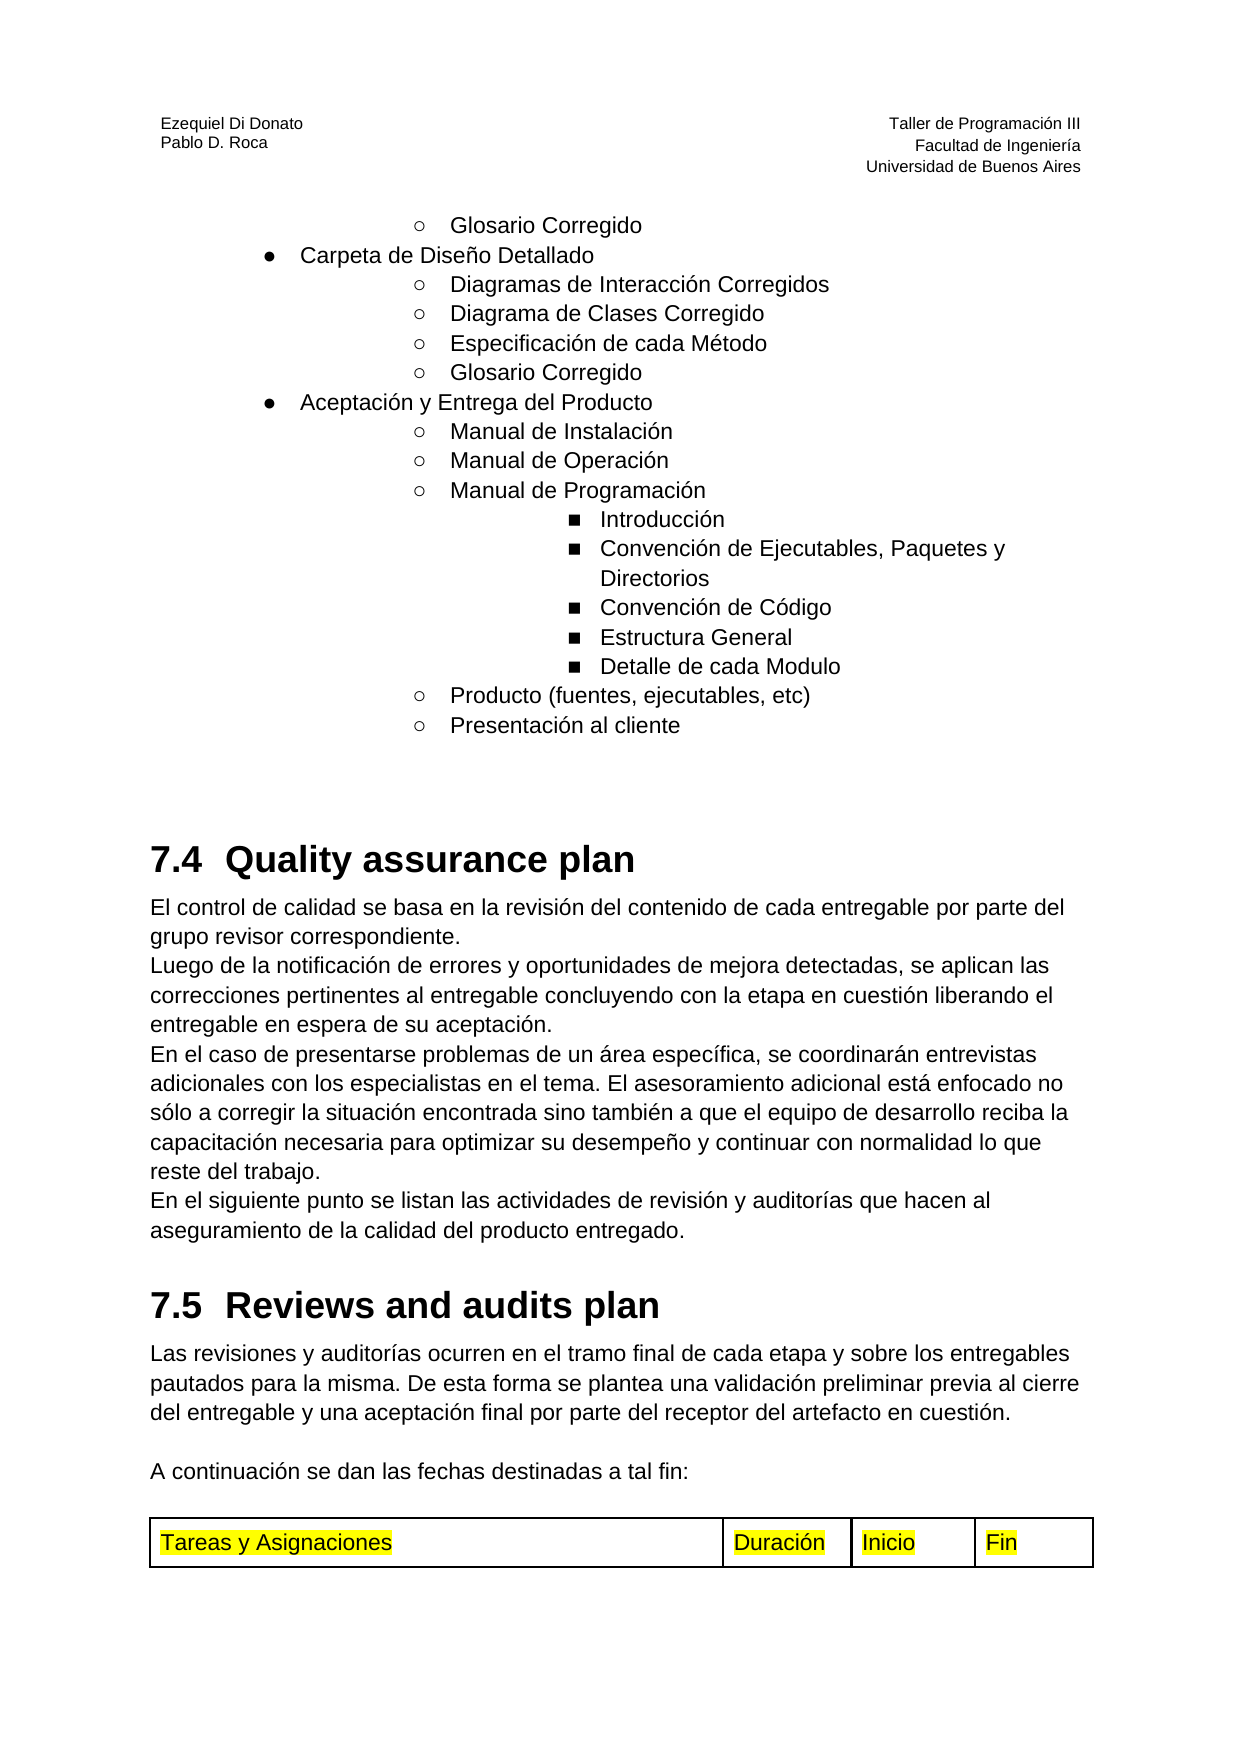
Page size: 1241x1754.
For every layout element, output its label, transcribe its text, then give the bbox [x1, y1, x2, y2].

list Introducción [375, 507, 1090, 532]
list Convención de Ejecutables, Paquetes y Directorios [375, 536, 1090, 591]
list Carpeta de Diseño Detallado [262, 242, 1090, 268]
table_header Tareas y Asignaciones [151, 1519, 722, 1566]
list Especificación de cada Método [412, 331, 1090, 356]
table_header Inicio [853, 1519, 974, 1566]
list Diagrama de Clases Corregido [412, 301, 1090, 327]
table_header Fin [976, 1519, 1092, 1566]
text Luego de la notificación de errores y oportunidades de mejora detectadas, se aplican las correcciones pertinentes al entregable concluyendo con la etapa en cuestión liberando el entregable en espera de su aceptación. [150, 953, 1090, 1038]
list Estructura General [375, 624, 1090, 650]
list Glosario Corregido [412, 213, 1090, 239]
subtitle 7.5 Reviews and audits plan [150, 1284, 1090, 1326]
list Manual de Instalación [412, 419, 1090, 444]
list Glosario Corregido [412, 360, 1090, 386]
list Detalle de cada Modulo [375, 654, 1090, 679]
list Diagramas de Interacción Corregidos [412, 272, 1090, 297]
text En el siguiente punto se listan las actividades de revisión y auditorías que hacen al aseguramiento de la calidad del producto entregado. [150, 1188, 1090, 1243]
subtitle 7.4 Quality assurance plan [150, 838, 1090, 880]
text Las revisiones y auditorías ocurren en el tramo final de cada etapa y sobre los entregables pautados para la misma. De esta forma se plantea una validación preliminar previa al cierre del entregable y una aceptación final por parte del receptor del artefacto en cuestión. [150, 1341, 1090, 1425]
table_header Duración [724, 1519, 850, 1566]
list Producto (fuentes, ejecutables, etc) [412, 683, 1090, 709]
text A continuación se dan las fechas destinadas a tal fin: [150, 1458, 1090, 1484]
list Convención de Código [375, 595, 1090, 621]
list Manual de Operación [412, 448, 1090, 474]
text En el caso de presentarse problemas de un área específica, se coordinarán entrevistas adicionales con los especialistas en el tema. El asesoramiento adicional está enfocado no sólo a corregir la situación encontrada sino también a que el equipo de desarrollo reciba la capacitación necesaria para optimizar su desempeño y continuar con normalidad lo que reste del trabajo. [150, 1041, 1090, 1184]
list Manual de Programación [412, 477, 1090, 503]
list Presentación al cliente [412, 712, 1090, 738]
list Aceptación y Entrega del Producto [262, 389, 1090, 415]
text El control de calidad se basa en la revisión del contenido de cada entregable por parte del grupo revisor correspondiente. [150, 894, 1090, 949]
